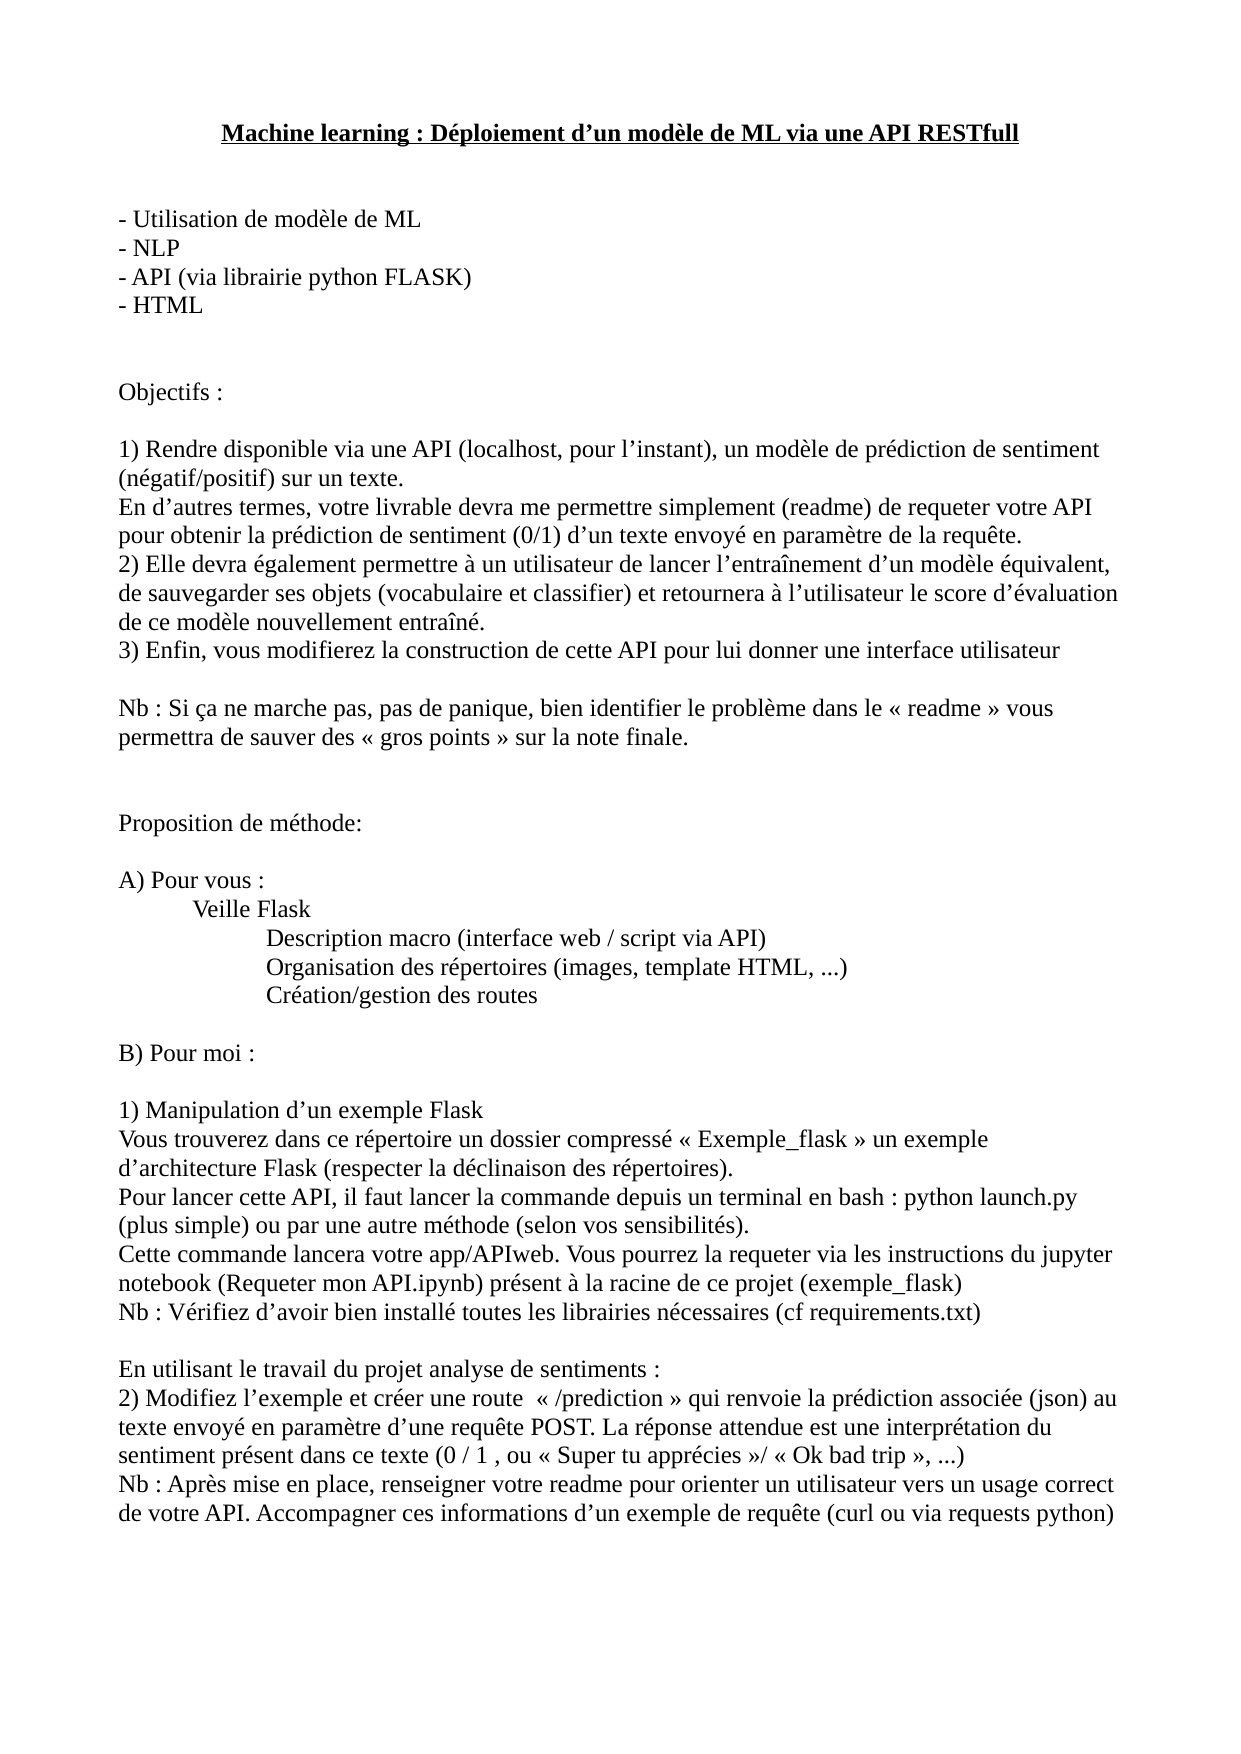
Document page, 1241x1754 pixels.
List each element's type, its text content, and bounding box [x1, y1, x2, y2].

text - HTML [118, 291, 1122, 319]
text Création/gestion des routes [118, 981, 1122, 1009]
text Nb : Après mise en place, renseigner votre readme pour orienter un utilisateur vers un usage correct de votre API. Accompagner ces informations d’un exemple de requête (curl ou via requests python) [118, 1469, 1122, 1527]
text A) Pour vous : [118, 866, 1122, 894]
text 2) Modifiez l’exemple et créer une route « /prediction » qui renvoie la prédiction associée (json) au texte envoyé en paramètre d’une requête POST. La réponse attendue est une interprétation du sentiment présent dans ce texte (0 / 1 , ou « Super tu apprécies »/ « Ok bad trip », ...) [118, 1383, 1122, 1469]
text B) Pour moi : [118, 1038, 1122, 1067]
text - Utilisation de modèle de ML [118, 204, 1122, 233]
text Nb : Vérifiez d’avoir bien installé toutes les librairies nécessaires (cf requirements.txt) [118, 1297, 1122, 1326]
text Organisation des répertoires (images, template HTML, ...) [118, 952, 1122, 981]
text - API (via librairie python FLASK) [118, 262, 1122, 291]
text 1) Manipulation d’un exemple Flask [118, 1096, 1122, 1124]
text Cette commande lancera votre app/APIweb. Vous pourrez la requeter via les instructions du jupyter notebook (Requeter mon API.ipynb) présent à la racine de ce projet (exemple_flask) [118, 1239, 1122, 1297]
text Nb : Si ça ne marche pas, pas de panique, bien identifier le problème dans le « readme » vous permettra de sauver des « gros points » sur la note finale. [118, 693, 1122, 751]
text 3) Enfin, vous modifierez la construction de cette API pour lui donner une interface utilisateur [118, 636, 1122, 664]
text En utilisant le travail du projet analyse de sentiments : [118, 1354, 1122, 1383]
text Veille Flask [118, 894, 1122, 923]
text 1) Rendre disponible via une API (localhost, pour l’instant), un modèle de prédiction de sentiment (négatif/positif) sur un texte. [118, 434, 1122, 492]
text En d’autres termes, votre livrable devra me permettre simplement (readme) de requeter votre API pour obtenir la prédiction de sentiment (0/1) d’un texte envoyé en paramètre de la requête. [118, 492, 1122, 549]
text Objectifs : [118, 377, 1122, 406]
text Vous trouverez dans ce répertoire un dossier compressé « Exemple_flask » un exemple d’architecture Flask (respecter la déclinaison des répertoires). [118, 1124, 1122, 1182]
text Machine learning : Déploiement d’un modèle de ML via une API RESTfull [118, 118, 1122, 147]
text - NLP [118, 233, 1122, 262]
text Description macro (interface web / script via API) [118, 923, 1122, 952]
text Pour lancer cette API, il faut lancer la commande depuis un terminal en bash : python launch.py (plus simple) ou par une autre méthode (selon vos sensibilités). [118, 1182, 1122, 1239]
text Proposition de méthode: [118, 808, 1122, 837]
text 2) Elle devra également permettre à un utilisateur de lancer l’entraînement d’un modèle équivalent, de sauvegarder ses objets (vocabulaire et classifier) et retournera à l’utilisateur le score d’évaluation de ce modèle nouvellement entraîné. [118, 549, 1122, 636]
